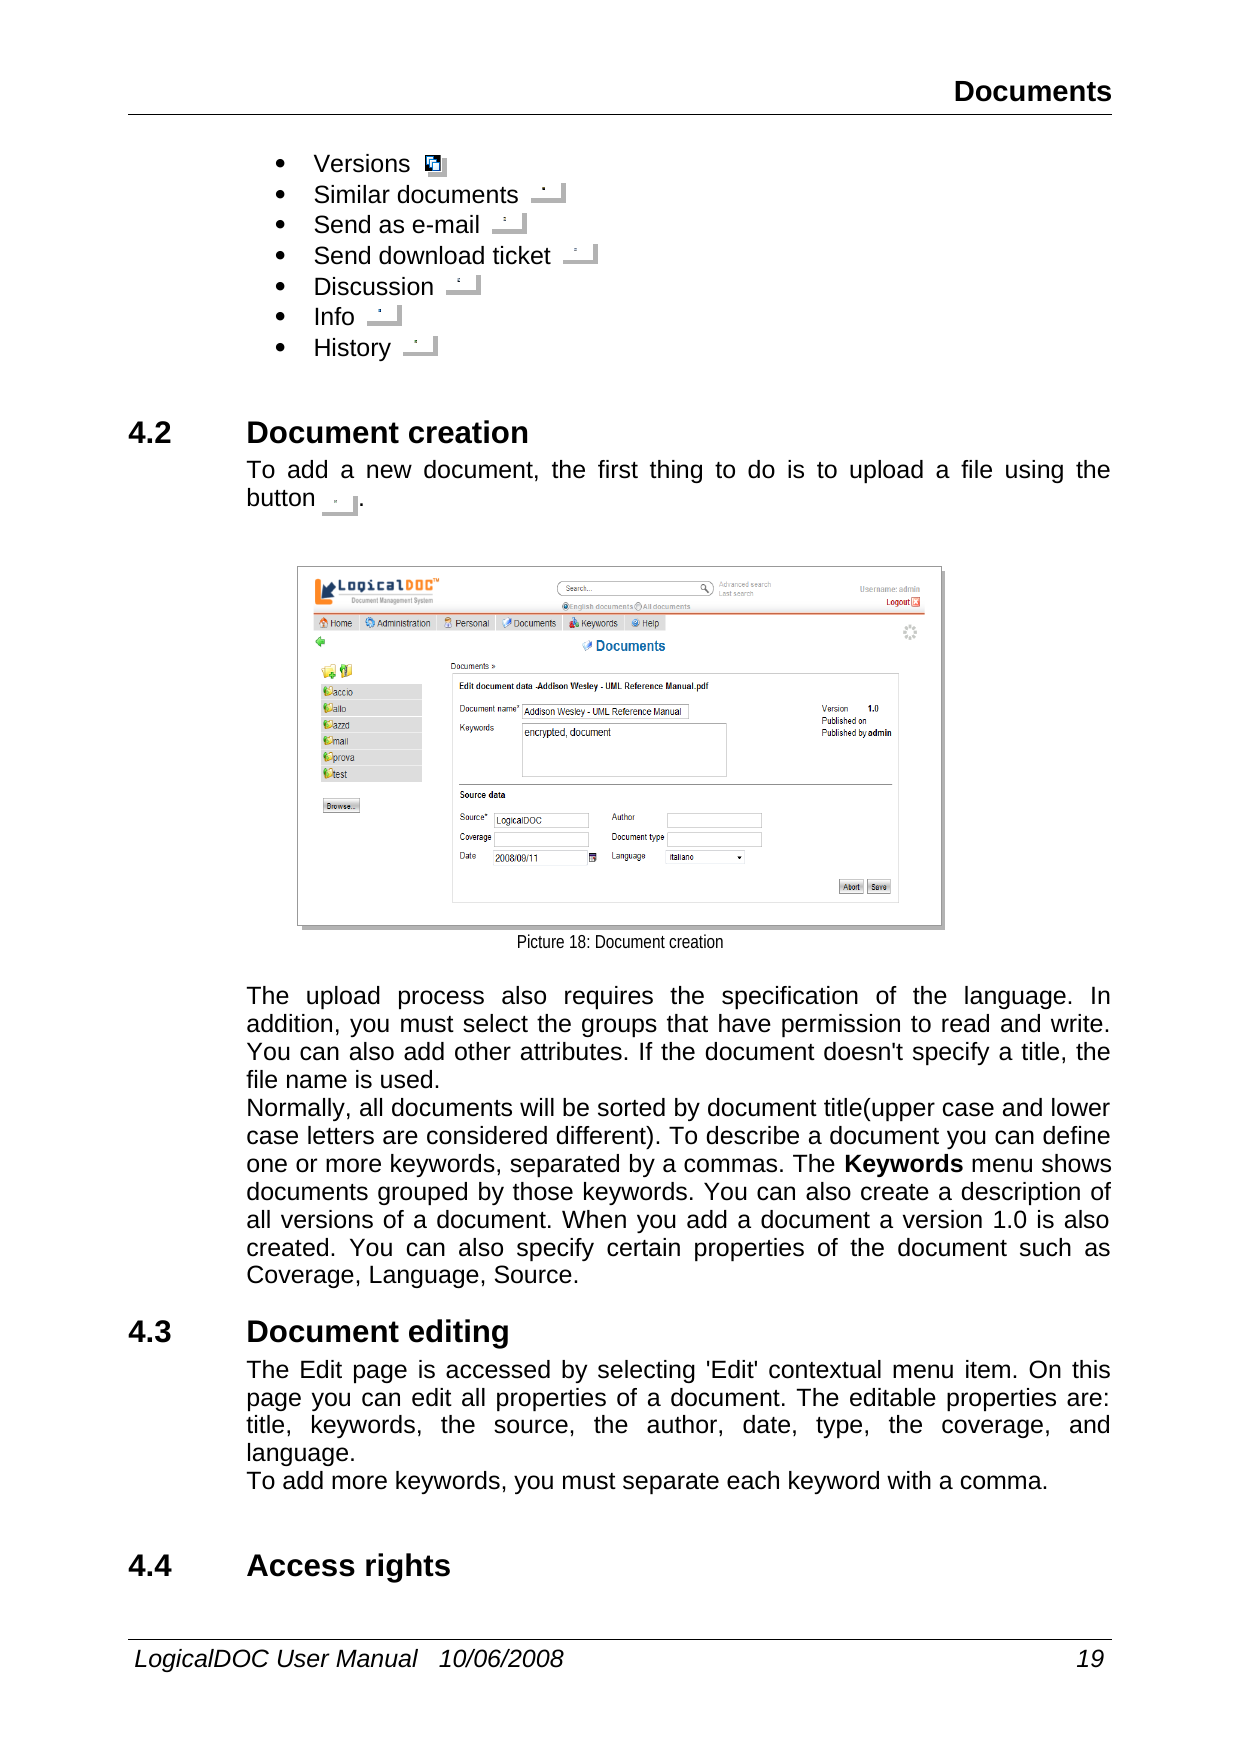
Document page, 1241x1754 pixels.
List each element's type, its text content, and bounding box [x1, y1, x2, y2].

list Similar documents [276, 178, 1112, 209]
text Normally, all documents will be sorted by document title(upper case and lower case letters are considered different). To describe a document you can define one or more keywords, separated by a commas. The Keywords menu shows documents grouped by those keywords. You can also create a description of all versions of a document. When you add a document a version 1.0 is also created. You can also specify certain properties of the document such as Coverage, Language, Source. [246, 1094, 1112, 1289]
list Send download ticket [276, 239, 1112, 270]
list Versions [276, 150, 1112, 178]
subtitle Document editing [128, 1314, 1112, 1349]
text The upload process also requires the specification of the language. In addition, you must select the groups that have permission to read and write. You can also add other attributes. If the document doesn't specify a title, the file name is used. [246, 512, 1112, 1094]
list Info [276, 301, 1112, 331]
picture [313, 575, 925, 917]
text Picture 18: Document creation [297, 926, 943, 953]
list Discussion [276, 270, 1112, 301]
subtitle Access rights [128, 1548, 1112, 1583]
text To add more keywords, you must separate each keyword with a comma. [246, 1467, 1112, 1495]
list Send as e-mail [276, 209, 1112, 239]
text To add a new document, the first thing to do is to upload a file using the button . [246, 456, 1112, 512]
subtitle Document creation [128, 415, 1112, 449]
list History [276, 331, 1112, 362]
text The Edit page is accessed by selecting 'Edit' contextual menu item. On this page you can edit all properties of a document. The editable properties are: title, keywords, the source, the author, date, type, the coverage, and language. [246, 1355, 1112, 1467]
picture [425, 155, 441, 171]
